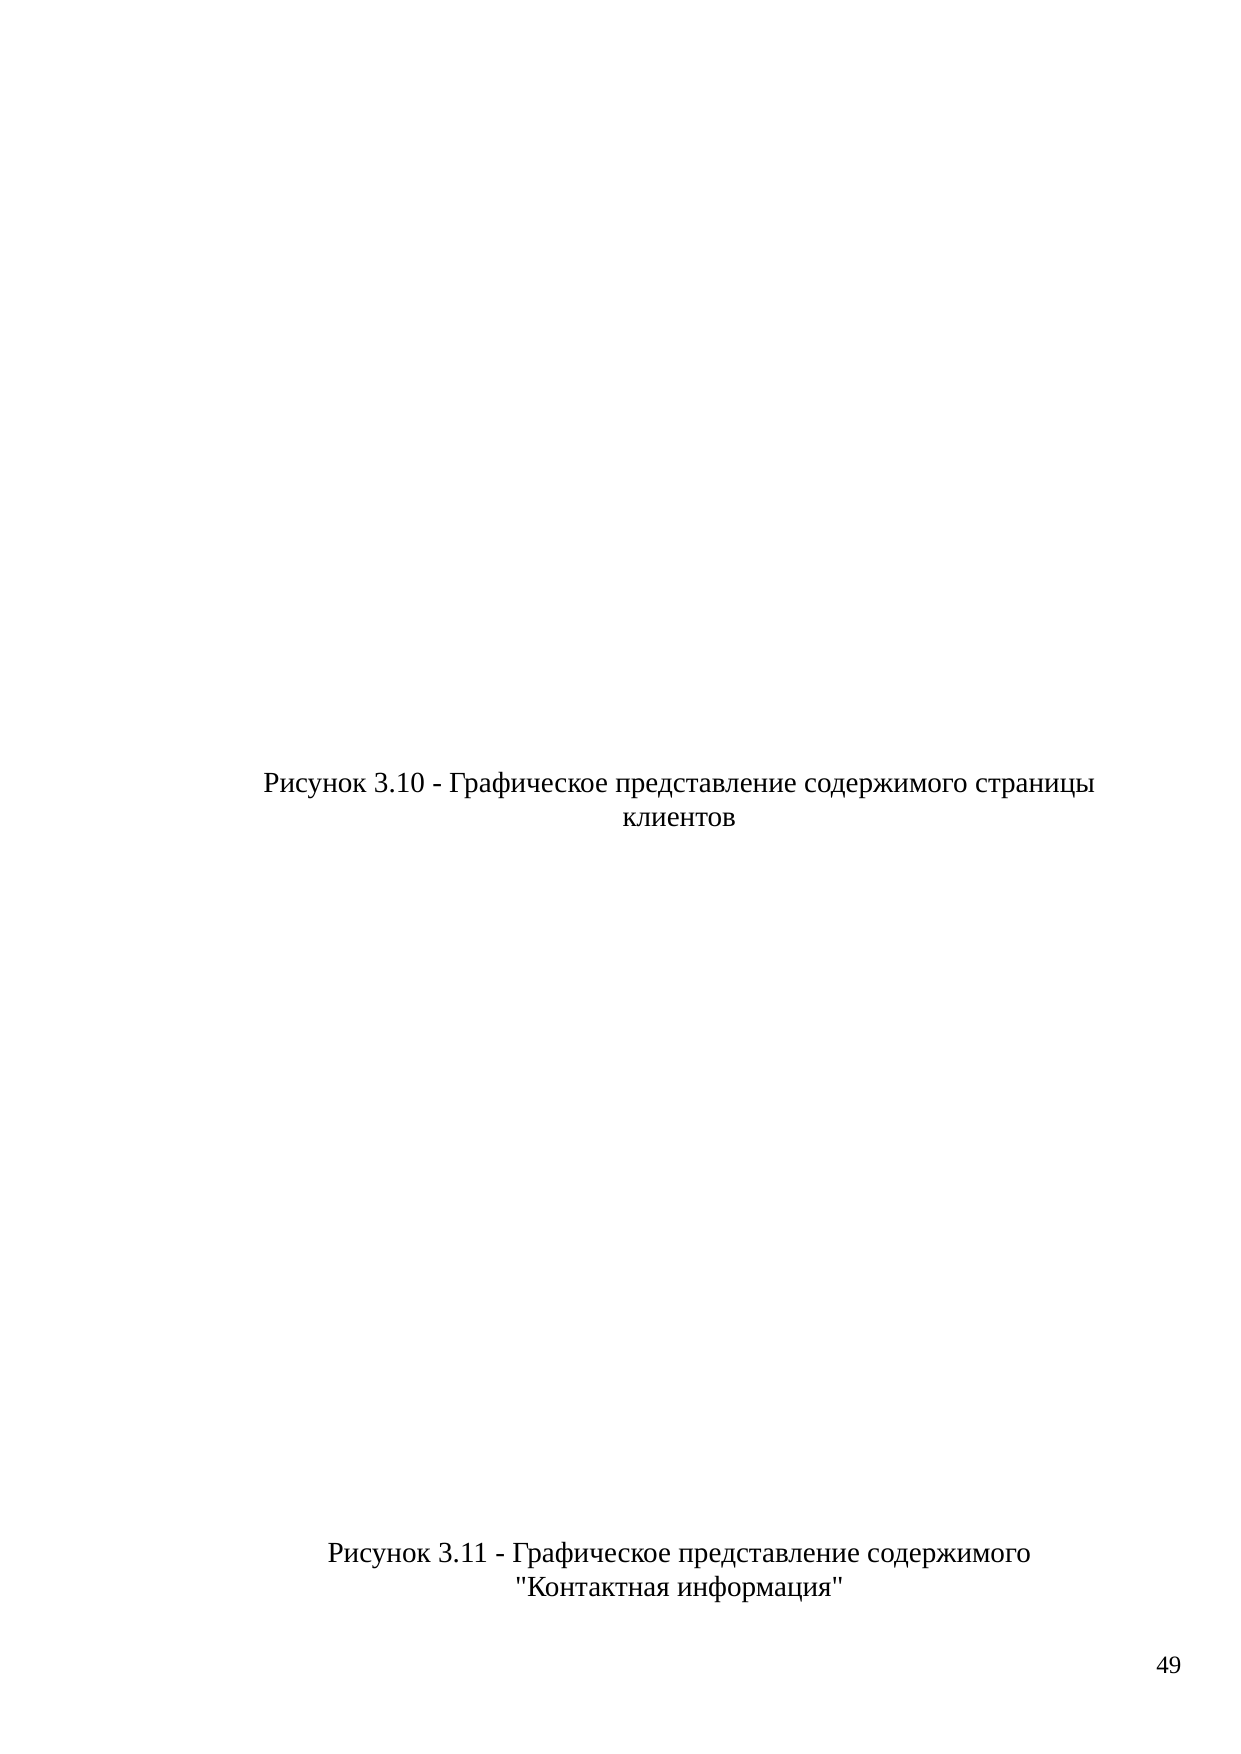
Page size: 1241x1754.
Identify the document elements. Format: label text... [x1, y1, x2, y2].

text Рисунок 3.10 - Графическое представление содержимого страницы клиентов [255, 87, 1103, 832]
text Рисунок 3.11 - Графическое представление содержимого "Контактная информация" [312, 874, 1046, 1602]
